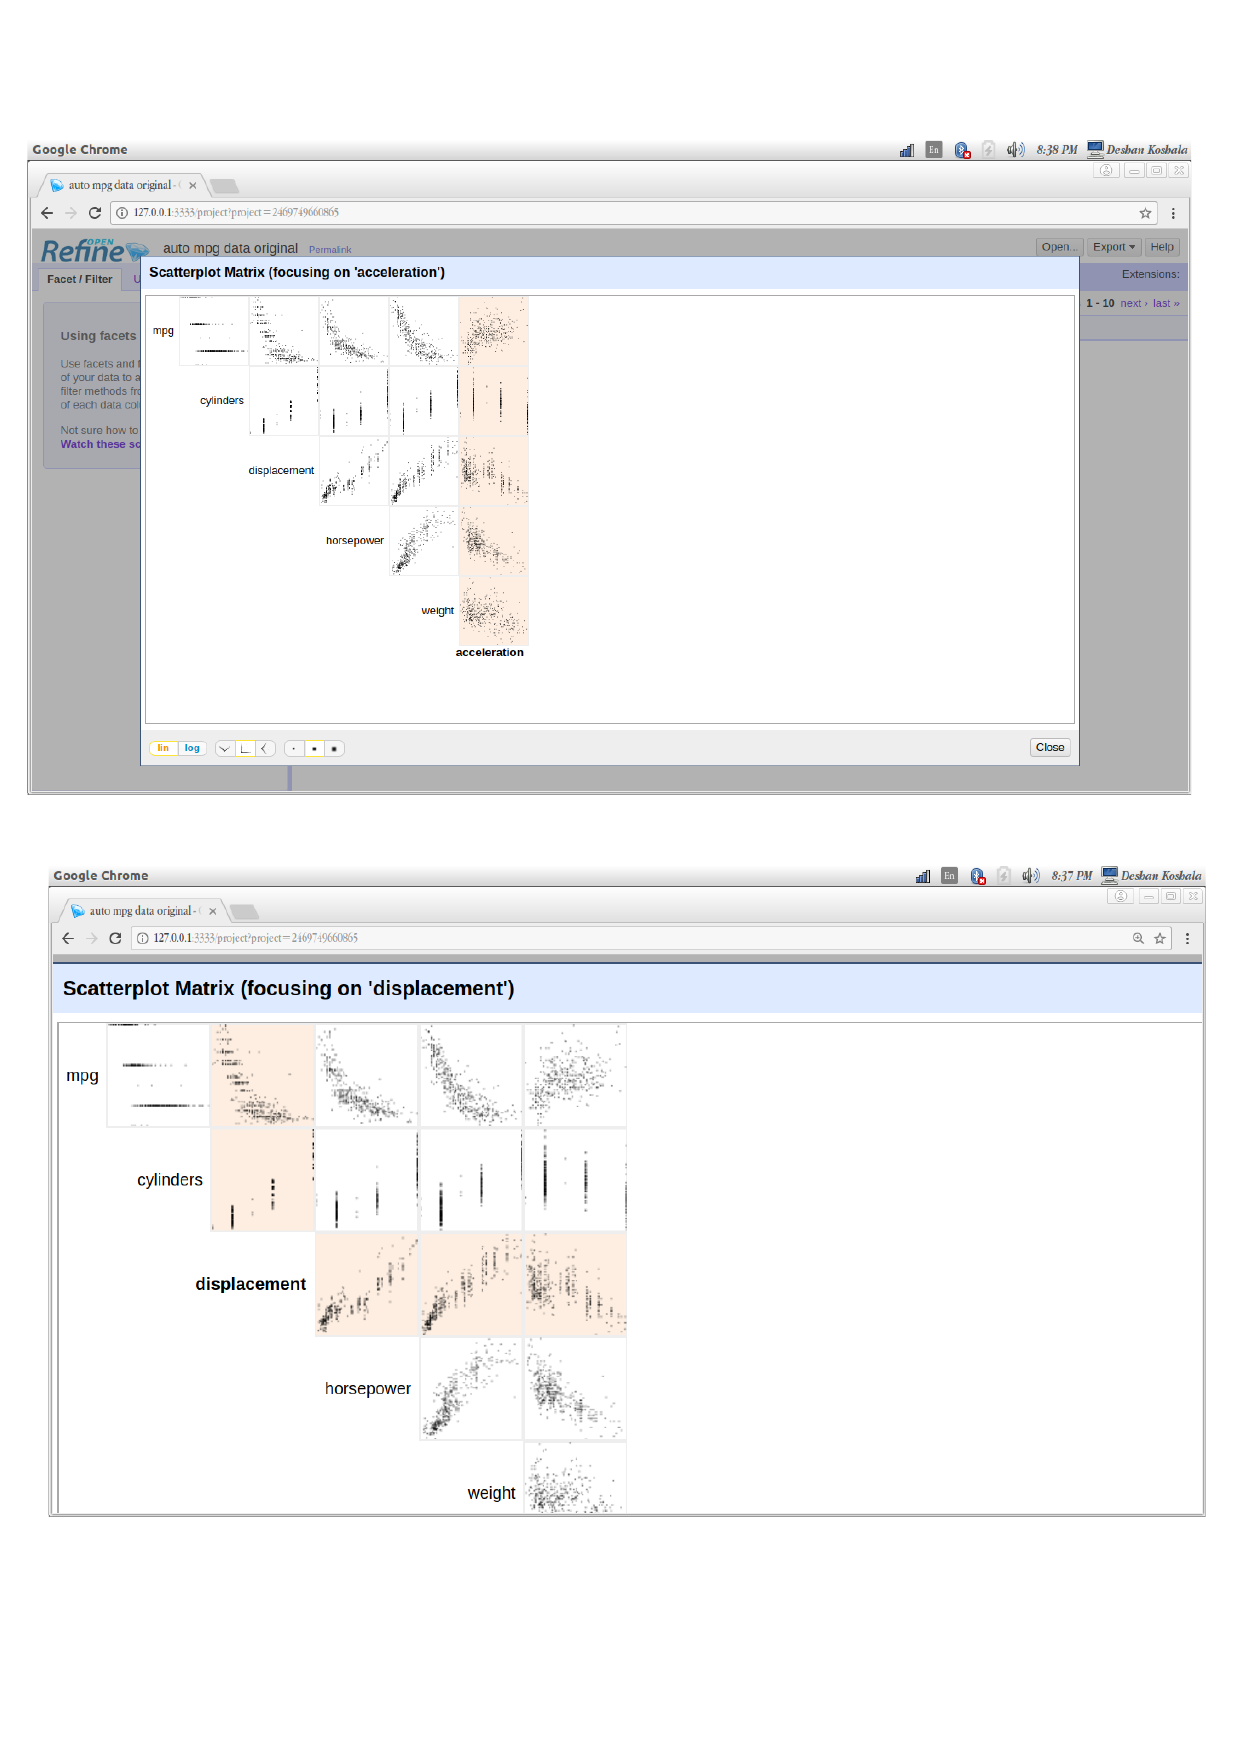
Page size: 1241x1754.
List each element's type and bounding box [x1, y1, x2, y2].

picture [27, 140, 1192, 795]
picture [48, 866, 1206, 1517]
